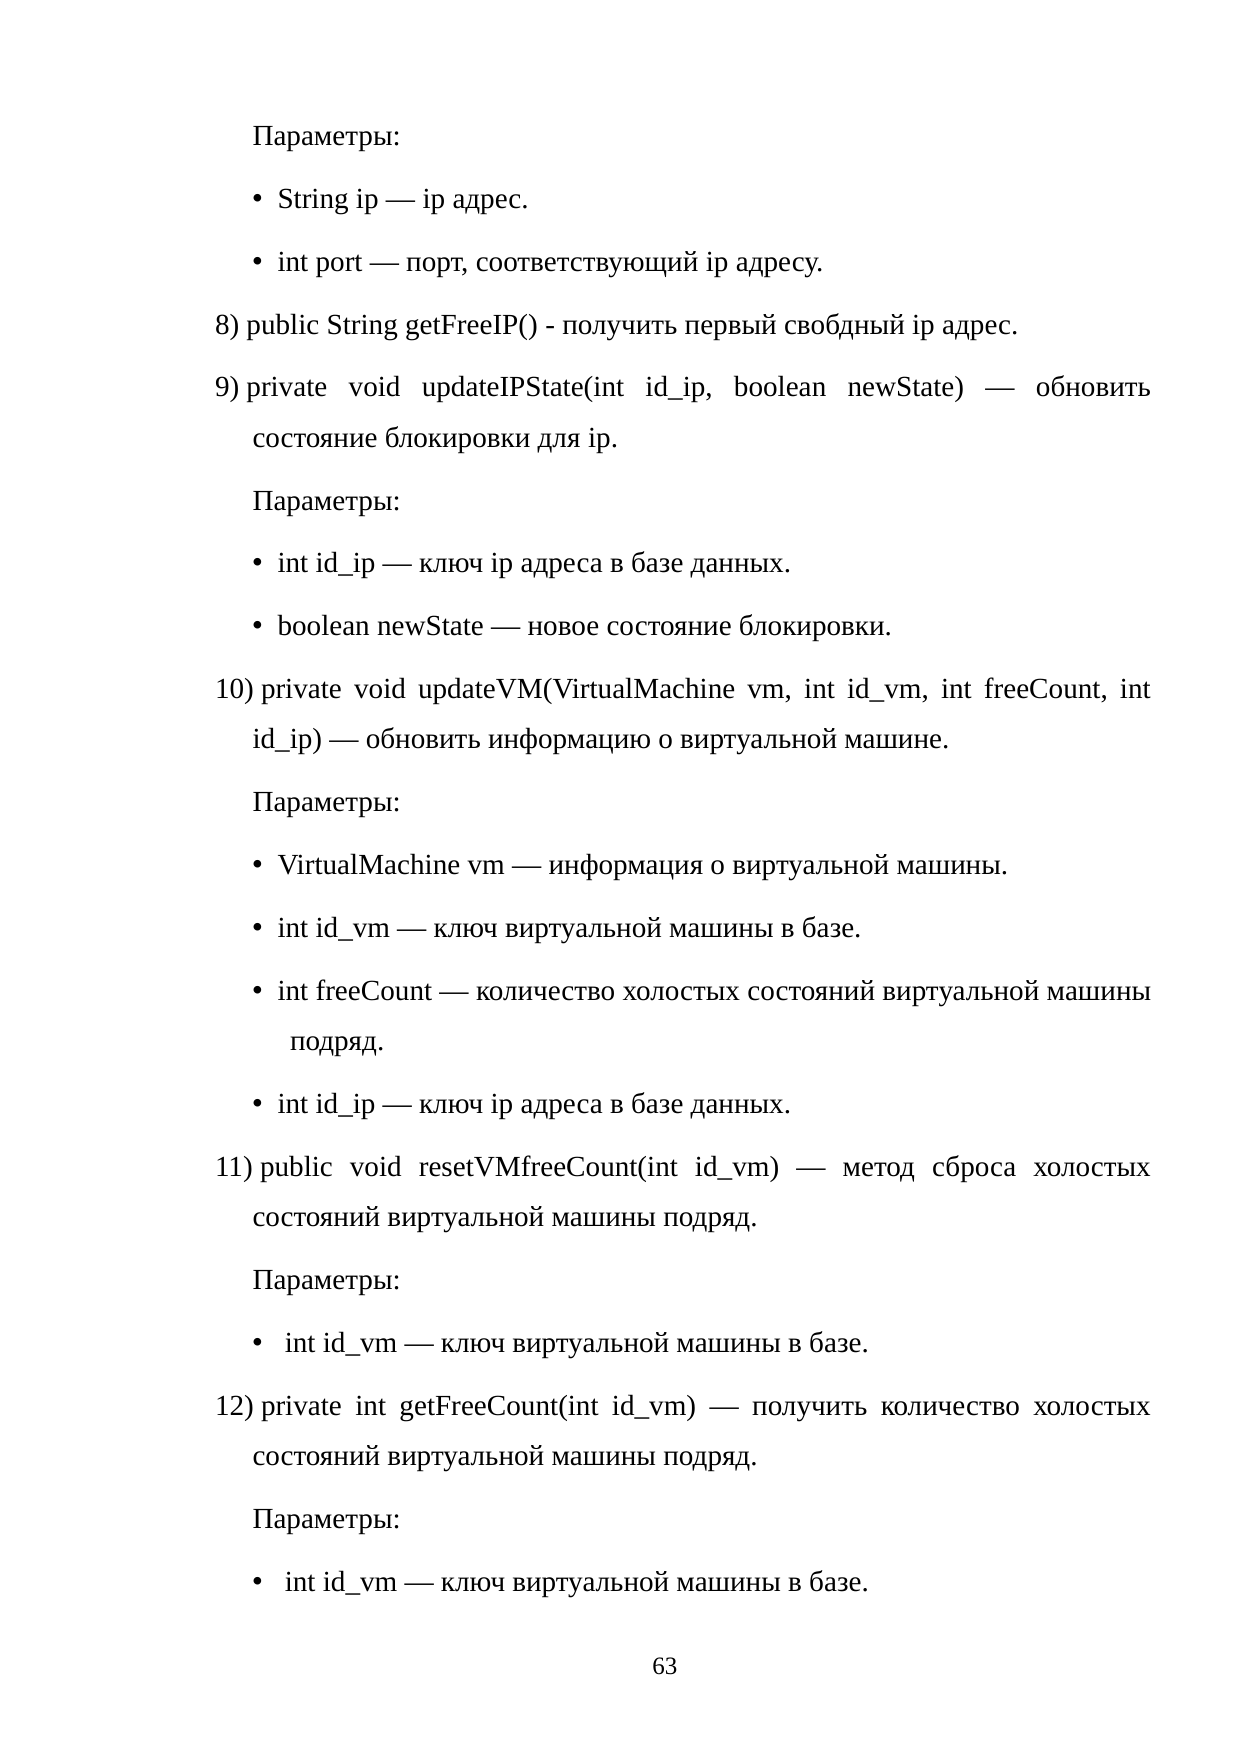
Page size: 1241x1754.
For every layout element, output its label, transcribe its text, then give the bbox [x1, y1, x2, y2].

list private void updateIPState(int id_ip, boolean newState) — обновить состояние блокировки для ip. [215, 369, 1152, 453]
list int id_vm — ключ виртуальной машины в базе. [252, 1564, 1152, 1598]
list Параметры: [215, 483, 1152, 516]
list String ip — ip адрес. [252, 181, 1152, 214]
list int id_vm — ключ виртуальной машины в базе. [252, 1325, 1152, 1359]
list public void resetVMfreeCount(int id_vm) — метод сброса холостых состояний виртуальной машины подряд. [215, 1149, 1152, 1233]
list Параметры: [215, 1501, 1152, 1535]
list boolean newState — новое состояние блокировки. [252, 608, 1152, 642]
list private void updateVM(VirtualMachine vm, int id_vm, int freeCount, int id_ip) — обновить информацию о виртуальной машине. [215, 671, 1152, 755]
list int id_ip — ключ ip адреса в базе данных. [252, 546, 1152, 579]
list int id_vm — ключ виртуальной машины в базе. [252, 910, 1152, 944]
list Параметры: [215, 1262, 1152, 1296]
list Параметры: [215, 784, 1152, 818]
list int port — порт, соответствующий ip адресу. [252, 244, 1152, 277]
list private int getFreeCount(int id_vm) — получить количество холостых состояний виртуальной машины подряд. [215, 1388, 1152, 1472]
list public String getFreeIP() - получить первый свобдный ip адрес. [215, 307, 1152, 340]
list VirtualMachine vm — информация о виртуальной машины. [252, 847, 1152, 881]
list int freeCount — количество холостых состояний виртуальной машины подряд. [252, 973, 1152, 1057]
list int id_ip — ключ ip адреса в базе данных. [252, 1086, 1152, 1120]
list Параметры: [215, 118, 1152, 152]
